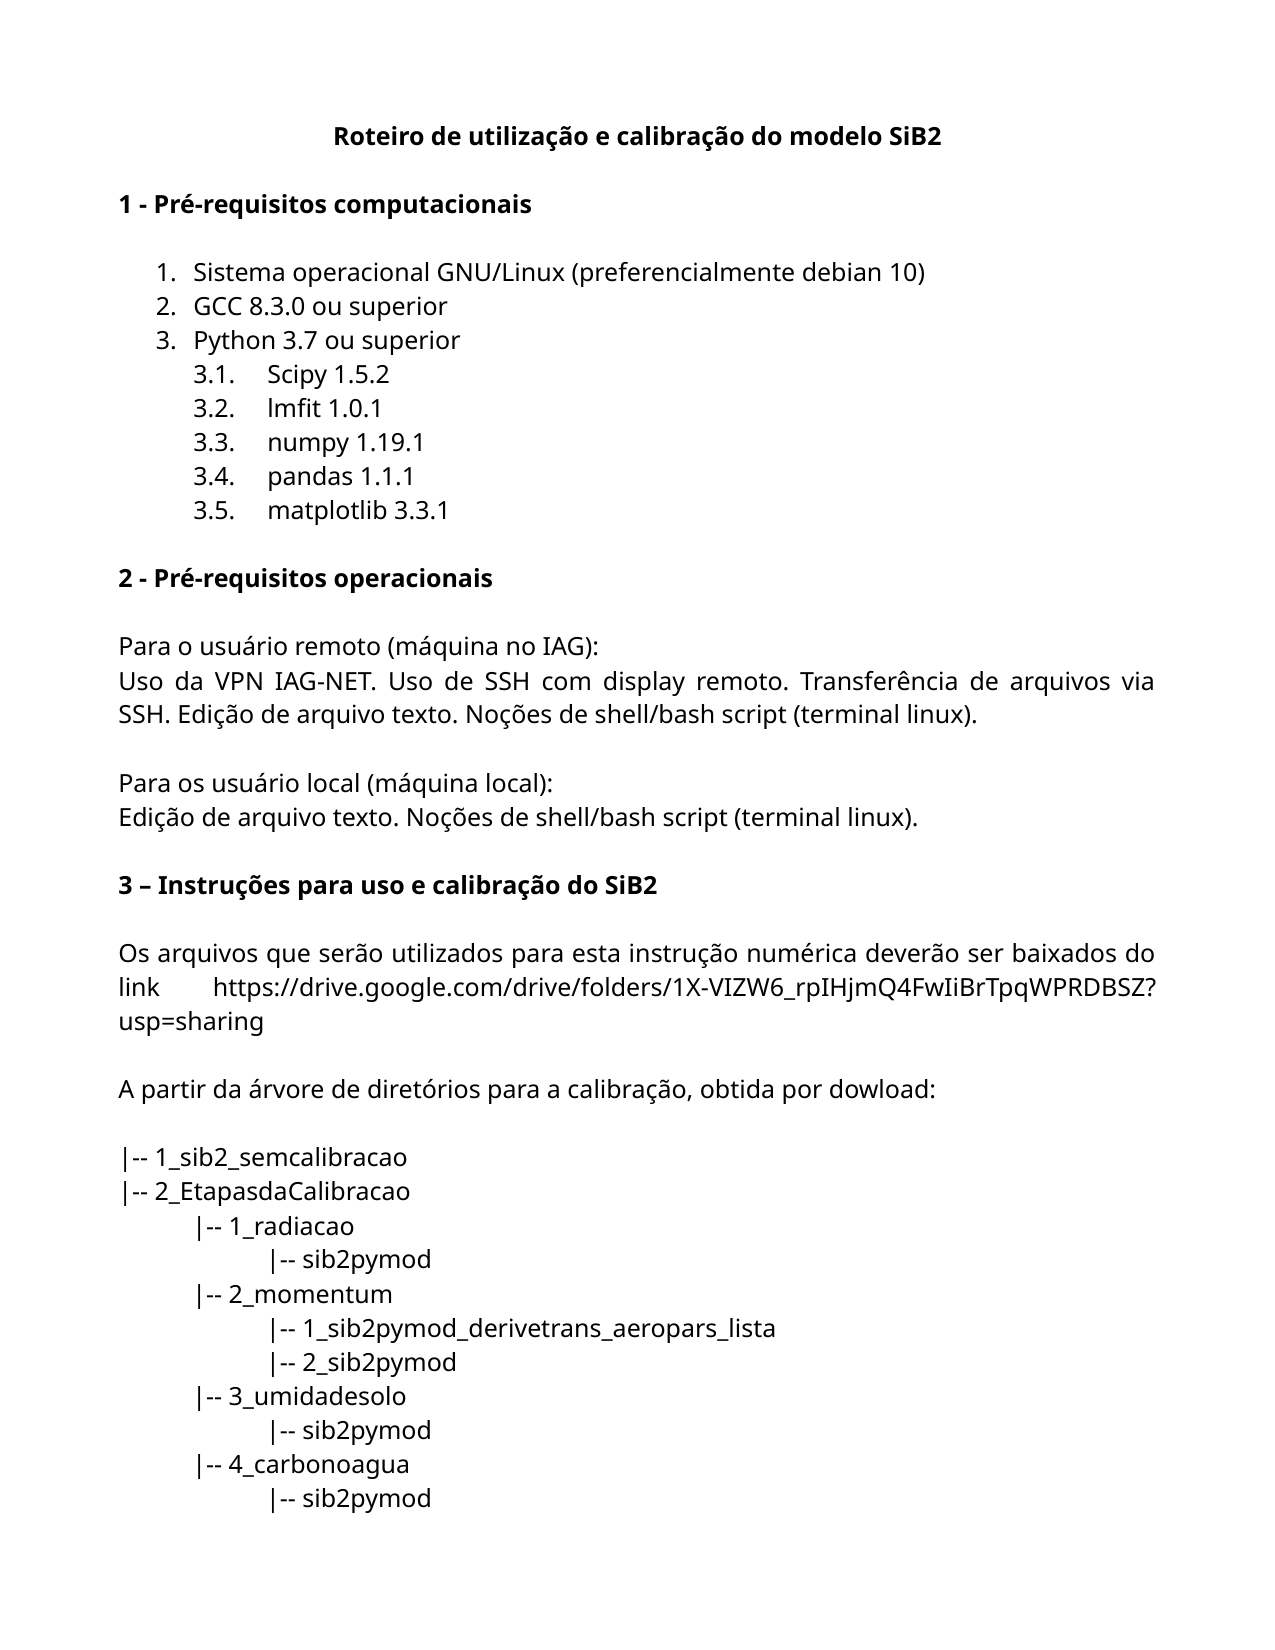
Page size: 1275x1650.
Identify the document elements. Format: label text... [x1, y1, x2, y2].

list pandas 1.1.1 [193, 459, 1157, 493]
text Os arquivos que serão utilizados para esta instrução numérica deverão ser baixados do link https://drive.google.com/drive/folders/1X-VIZW6_rpIHjmQ4FwIiBrTpqWPRDBSZ?usp=sharing [118, 936, 1157, 1038]
list Sistema operacional GNU/Linux (preferencialmente debian 10) [156, 254, 1157, 288]
text |-- sib2pymod [118, 1412, 1157, 1447]
list Python 3.7 ou superior [156, 322, 1157, 357]
text 3 – Instruções para uso e calibração do SiB2 [118, 867, 1157, 902]
text Uso da VPN IAG-NET. Uso de SSH com display remoto. Transferência de arquivos via SSH. Edição de arquivo texto. Noções de shell/bash script (terminal linux). [118, 663, 1157, 731]
text A partir da árvore de diretórios para a calibração, obtida por dowload: [118, 1072, 1157, 1106]
text |-- 3_umidadesolo [118, 1378, 1157, 1412]
text |-- 1_sib2_semcalibracao [118, 1140, 1157, 1174]
list GCC 8.3.0 ou superior [156, 288, 1157, 322]
text |-- 2_momentum [118, 1276, 1157, 1310]
text Para os usuário local (máquina local): [118, 765, 1157, 799]
text 1 - Pré-requisitos computacionais [118, 186, 1157, 220]
list Scipy 1.5.2 [193, 357, 1157, 391]
text |-- 1_radiacao [118, 1208, 1157, 1242]
list lmfit 1.0.1 [193, 391, 1157, 425]
text |-- 2_sib2pymod [118, 1344, 1157, 1378]
text |-- 1_sib2pymod_derivetrans_aeropars_lista [118, 1310, 1157, 1344]
text |-- 4_carbonoagua [118, 1447, 1157, 1481]
list matplotlib 3.3.1 [193, 493, 1157, 527]
list numpy 1.19.1 [193, 425, 1157, 459]
text |-- sib2pymod [118, 1242, 1157, 1276]
text Para o usuário remoto (máquina no IAG): [118, 629, 1157, 663]
text |-- sib2pymod [118, 1481, 1157, 1515]
text |-- 2_EtapasdaCalibracao [118, 1174, 1157, 1208]
text Roteiro de utilização e calibração do modelo SiB2 [118, 118, 1157, 152]
text Edição de arquivo texto. Noções de shell/bash script (terminal linux). [118, 799, 1157, 833]
text 2 - Pré-requisitos operacionais [118, 561, 1157, 595]
